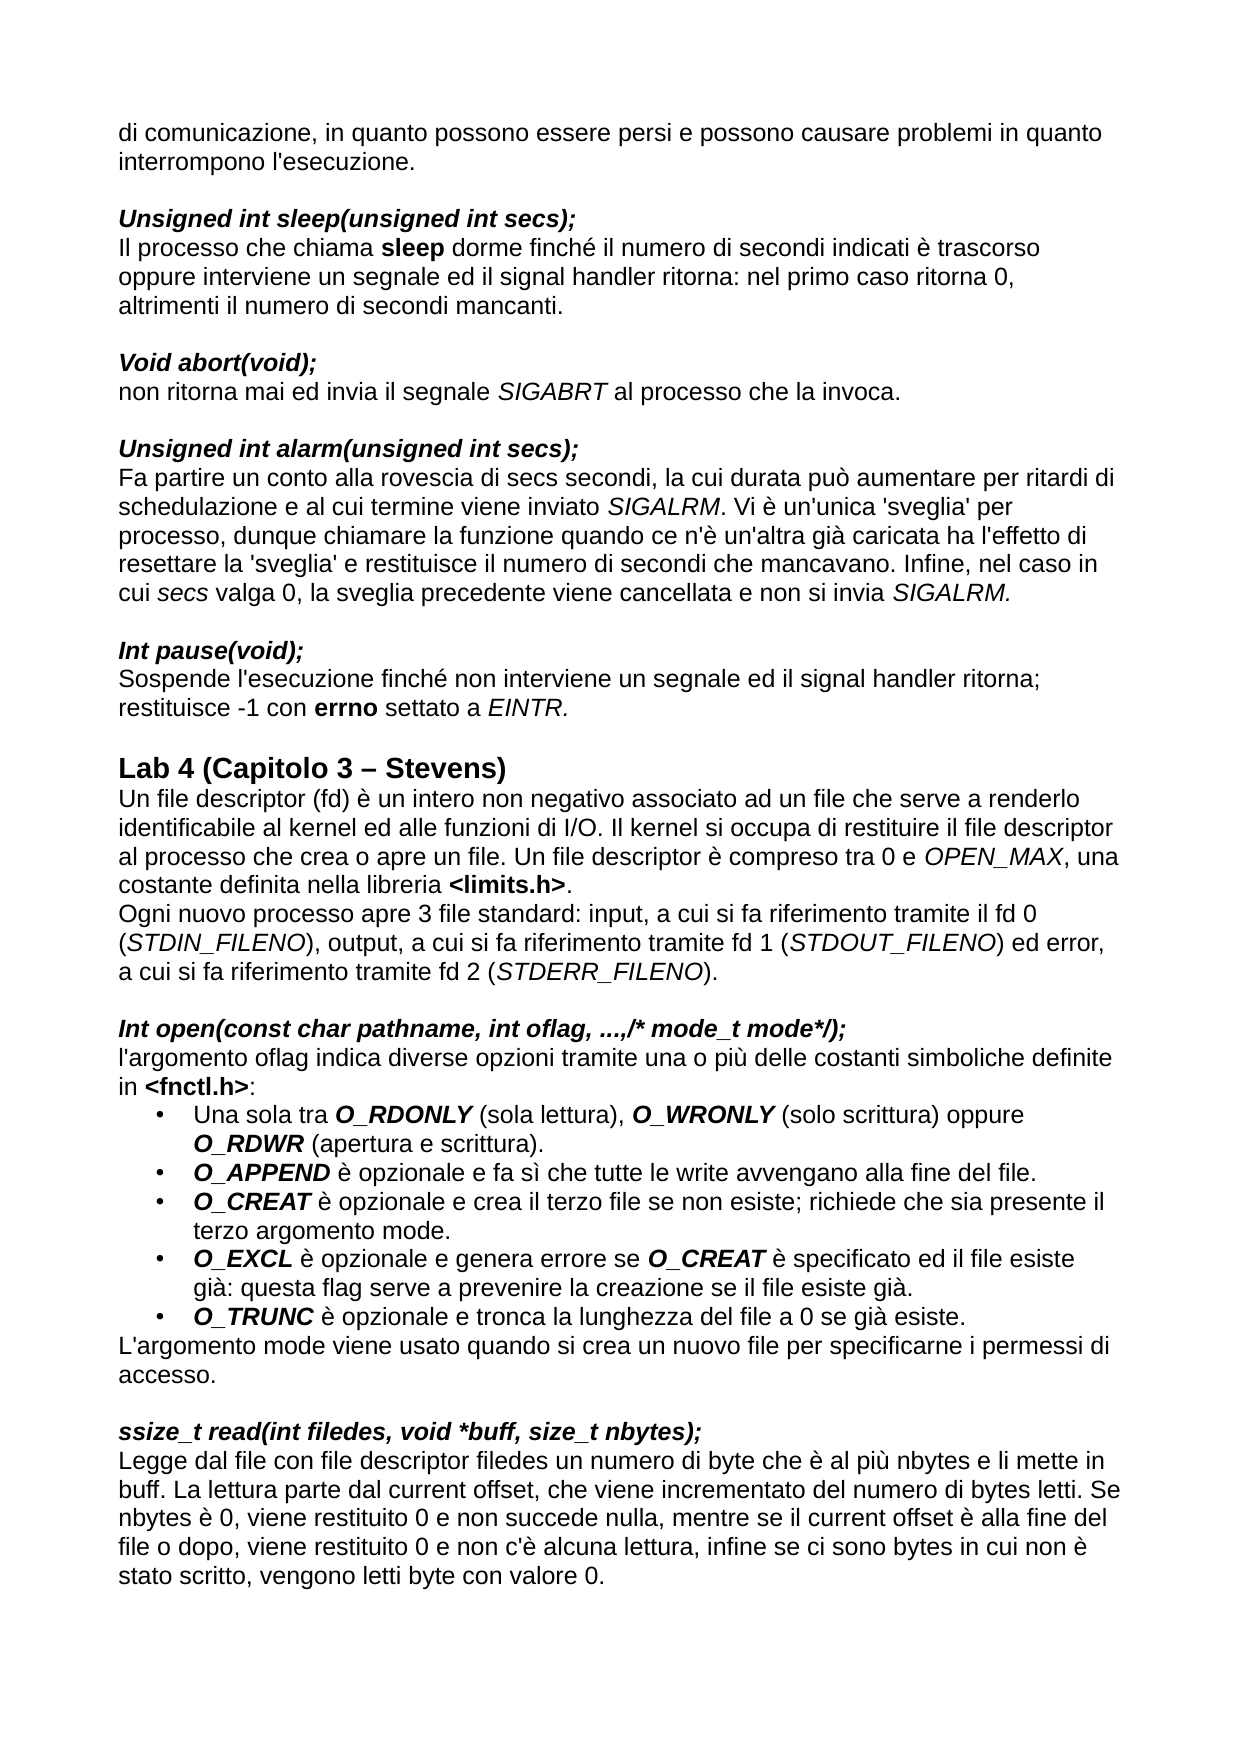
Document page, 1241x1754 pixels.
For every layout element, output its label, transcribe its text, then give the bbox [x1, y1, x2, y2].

list O_EXCL è opzionale e genera errore se O_CREAT è specificato ed il file esiste già: questa flag serve a prevenire la creazione se il file esiste già. [156, 1244, 1122, 1302]
list O_CREAT è opzionale e crea il terzo file se non esiste; richiede che sia presente il terzo argomento mode. [156, 1187, 1122, 1244]
text Sospende l'esecuzione finché non interviene un segnale ed il signal handler ritorna; restituisce -1 con errno settato a EINTR. [118, 664, 1122, 722]
text non ritorna mai ed invia il segnale SIGABRT al processo che la invoca. [118, 377, 1122, 406]
text Lab 4 (Capitolo 3 – Stevens) [118, 751, 1122, 784]
text Unsigned int alarm(unsigned int secs); [118, 434, 1122, 463]
text Un file descriptor (fd) è un intero non negativo associato ad un file che serve a renderlo identificabile al kernel ed alle funzioni di I/O. Il kernel si occupa di restituire il file descriptor al processo che crea o apre un file. Un file descriptor è compreso tra 0 e OPEN_MAX, una costante definita nella libreria <limits.h>. [118, 784, 1122, 899]
text L'argomento mode viene usato quando si crea un nuovo file per specificarne i permessi di accesso. [118, 1331, 1122, 1388]
text Ogni nuovo processo apre 3 file standard: input, a cui si fa riferimento tramite il fd 0 (STDIN_FILENO), output, a cui si fa riferimento tramite fd 1 (STDOUT_FILENO) ed error, a cui si fa riferimento tramite fd 2 (STDERR_FILENO). [118, 899, 1122, 985]
text di comunicazione, in quanto possono essere persi e possono causare problemi in quanto interrompono l'esecuzione. [118, 118, 1122, 176]
list O_APPEND è opzionale e fa sì che tutte le write avvengano alla fine del file. [156, 1158, 1122, 1187]
text Int open(const char pathname, int oflag, ...,/* mode_t mode*/); [118, 1014, 1122, 1043]
text Int pause(void); [118, 636, 1122, 664]
text ssize_t read(int filedes, void *buff, size_t nbytes); [118, 1417, 1122, 1446]
text Il processo che chiama sleep dorme finché il numero di secondi indicati è trascorso oppure interviene un segnale ed il signal handler ritorna: nel primo caso ritorna 0, altrimenti il numero di secondi mancanti. [118, 233, 1122, 319]
text Unsigned int sleep(unsigned int secs); [118, 204, 1122, 233]
text Legge dal file con file descriptor filedes un numero di byte che è al più nbytes e li mette in buff. La lettura parte dal current offset, che viene incrementato del numero di bytes letti. Se nbytes è 0, viene restituito 0 e non succede nulla, mentre se il current offset è alla fine del file o dopo, viene restituito 0 e non c'è alcuna lettura, infine se ci sono bytes in cui non è stato scritto, vengono letti byte con valore 0. [118, 1446, 1122, 1590]
list Una sola tra O_RDONLY (sola lettura), O_WRONLY (solo scrittura) oppure O_RDWR (apertura e scrittura). [156, 1100, 1122, 1158]
text Fa partire un conto alla rovescia di secs secondi, la cui durata può aumentare per ritardi di schedulazione e al cui termine viene inviato SIGALRM. Vi è un'unica 'sveglia' per processo, dunque chiamare la funzione quando ce n'è un'altra già caricata ha l'effetto di resettare la 'sveglia' e restituisce il numero di secondi che mancavano. Infine, nel caso in cui secs valga 0, la sveglia precedente viene cancellata e non si invia SIGALRM. [118, 463, 1122, 607]
text Void abort(void); [118, 348, 1122, 377]
text l'argomento oflag indica diverse opzioni tramite una o più delle costanti simboliche definite in <fnctl.h>: [118, 1043, 1122, 1100]
list O_TRUNC è opzionale e tronca la lunghezza del file a 0 se già esiste. [156, 1302, 1122, 1331]
